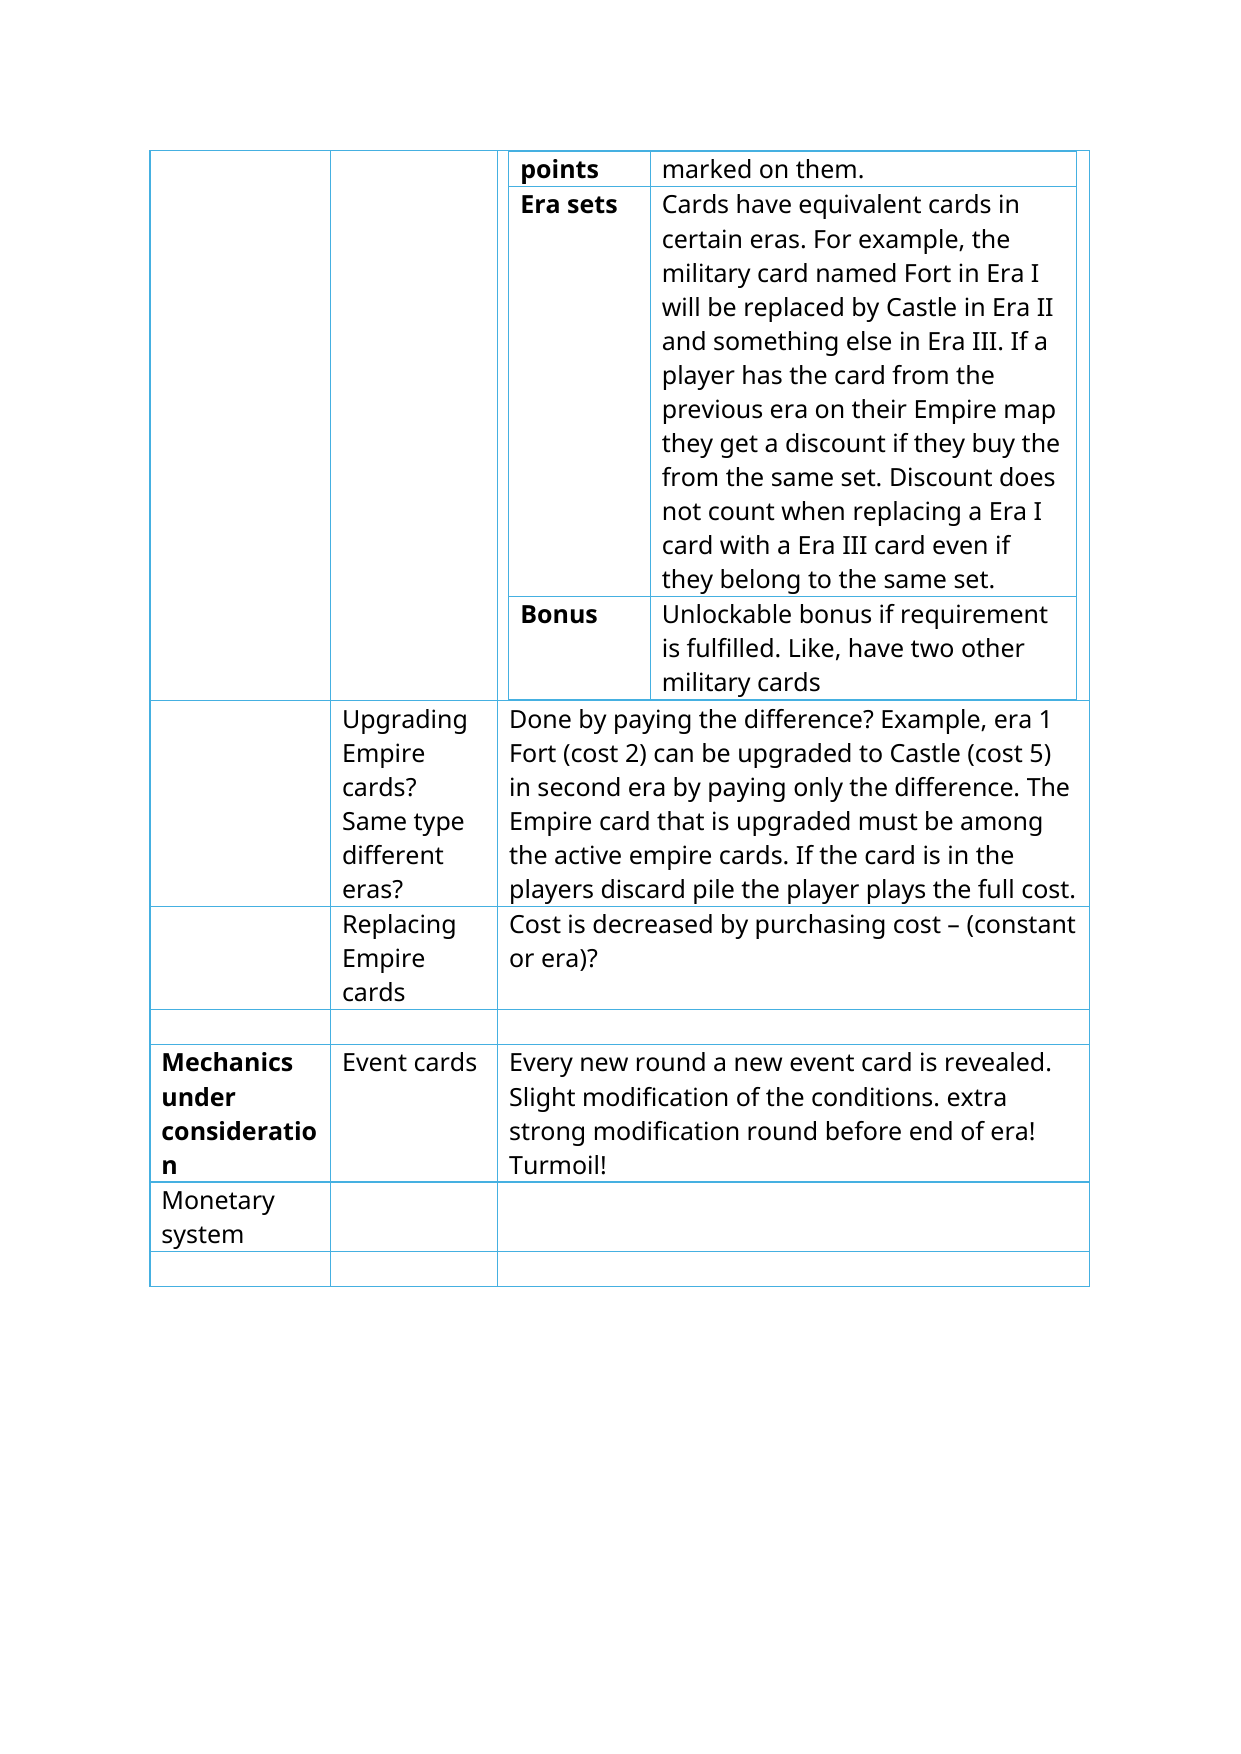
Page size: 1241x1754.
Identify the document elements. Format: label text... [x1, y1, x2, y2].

table_cell Event cards [331, 1045, 497, 1181]
table_cell [498, 1183, 1089, 1251]
table_cell [151, 1252, 330, 1286]
table_cell [331, 1010, 497, 1044]
table_cell Every new round a new event card is revealed. Slight modification of the conditions. extra strong modification round before end of era! Turmoil! [498, 1045, 1089, 1181]
table_cell Bonus [509, 597, 650, 699]
table_cell Cards have equivalent cards in certain eras. For example, the military card named Fort in Era I will be replaced by Castle in Era II and something else in Era III. If a player has the card from the previous era on their Empire map they get a discount if they buy the from the same set. Discount does not count when replacing a Era I card with a Era III card even if they belong to the same set. [651, 187, 1076, 596]
table_cell Upgrading Empire cards? Same type different eras? [331, 701, 497, 906]
table_cell Unlockable bonus if requirement is fulfilled. Like, have two other military cards [651, 597, 1076, 699]
table_cell marked on them. [651, 152, 1076, 186]
table_cell [331, 151, 497, 700]
table_cell [498, 151, 508, 700]
table_cell Monetary system [151, 1183, 330, 1251]
table_cell [498, 1010, 1089, 1044]
table_cell Mechanics under consideration [151, 1045, 330, 1181]
table_cell [151, 907, 330, 1009]
table_cell [331, 1183, 497, 1251]
table_cell [151, 151, 330, 700]
table_cell [498, 1252, 1089, 1286]
table_cell [331, 1252, 497, 1286]
table_cell points [509, 152, 650, 186]
table_cell Replacing Empire cards [331, 907, 497, 1009]
table_cell Done by paying the difference? Example, era 1 Fort (cost 2) can be upgraded to Castle (cost 5) in second era by paying only the difference. The Empire card that is upgraded must be among the active empire cards. If the card is in the players discard pile the player plays the full cost. [498, 701, 1089, 906]
table_cell Cost is decreased by purchasing cost – (constant or era)? [498, 907, 1089, 1009]
table_cell [151, 1010, 330, 1044]
table_cell [151, 701, 330, 906]
table_cell [1077, 151, 1089, 700]
table_cell Era sets [509, 187, 650, 596]
